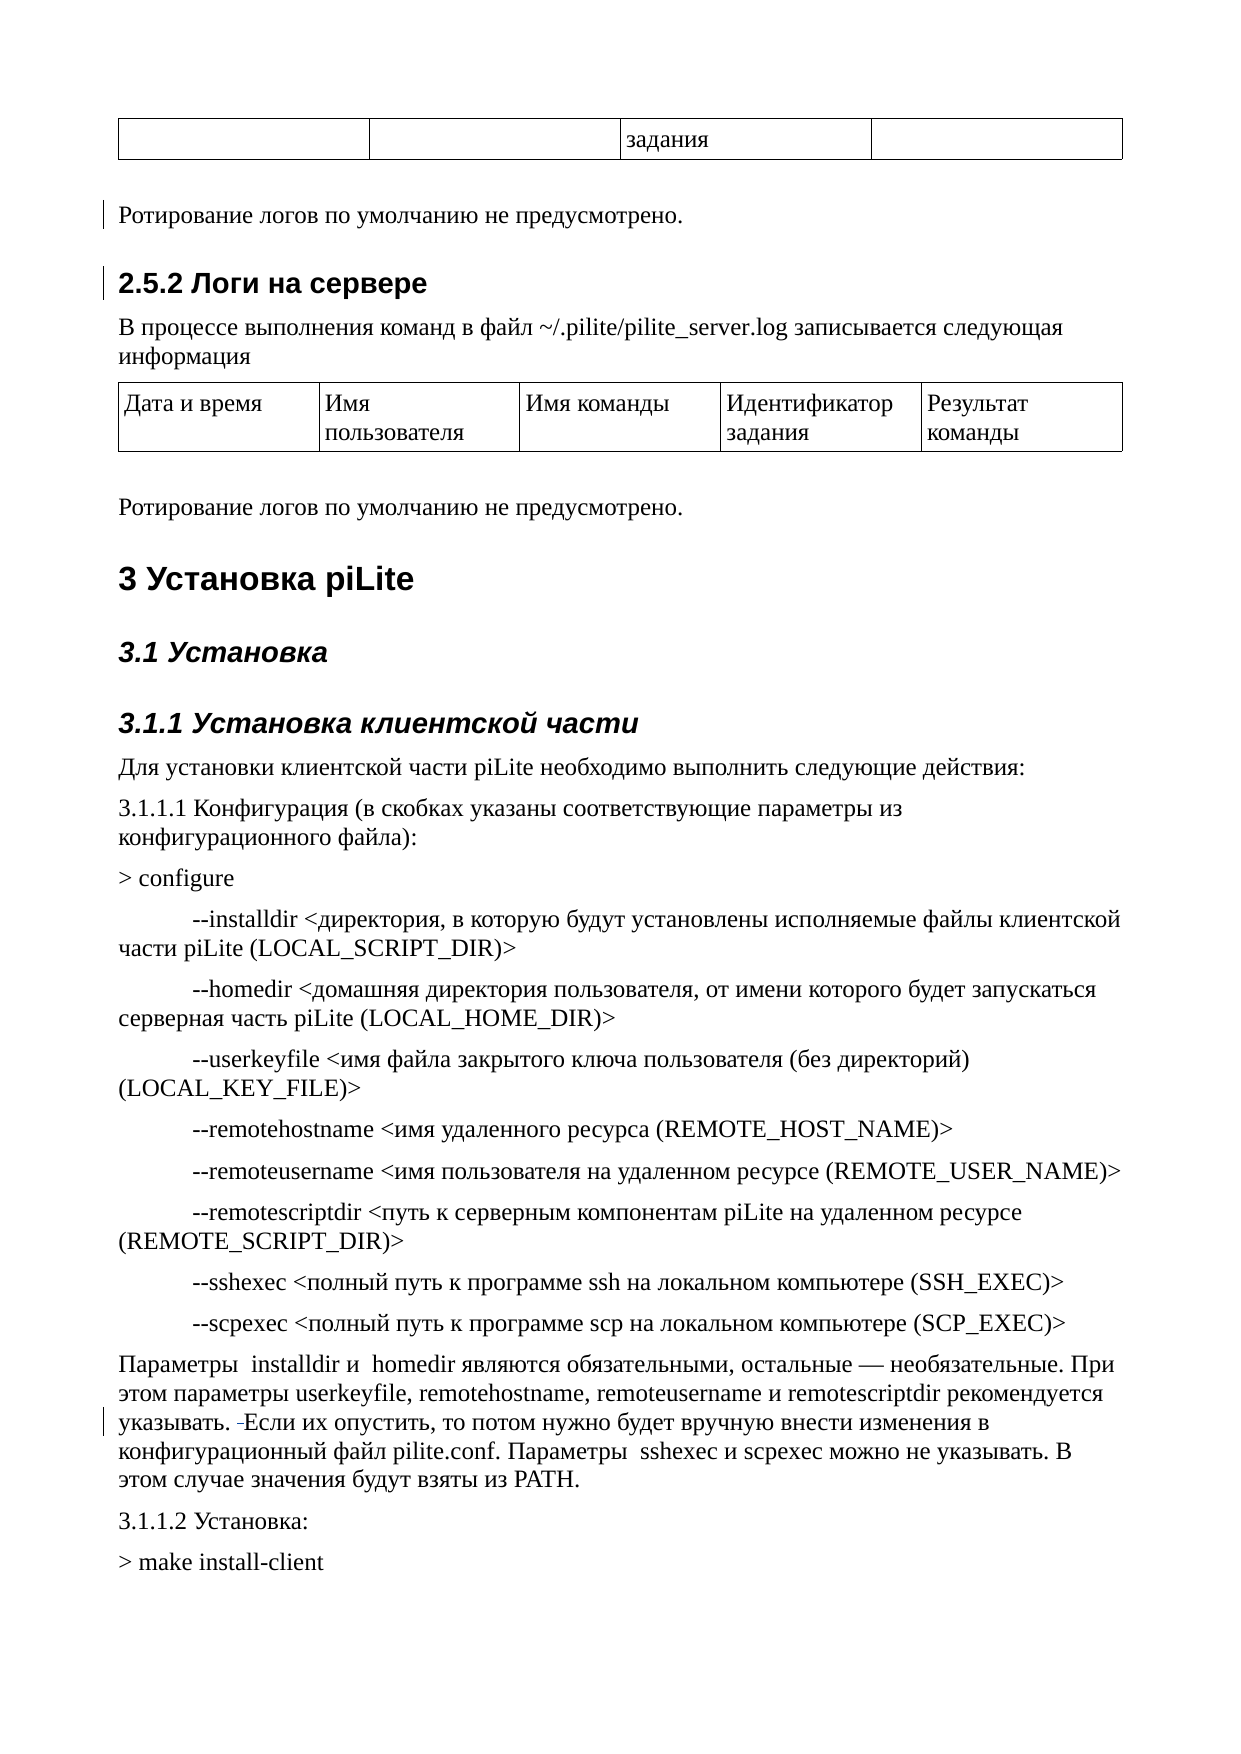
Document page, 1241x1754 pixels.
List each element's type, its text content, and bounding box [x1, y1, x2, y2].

table_header Результат команды [922, 383, 1122, 451]
table_header [872, 119, 1122, 158]
text --remotescriptdir <путь к серверным компонентам piLite на удаленном ресурсе (REMOTE_SCRIPT_DIR)> [118, 1197, 1122, 1254]
text --homedir <домашняя директория пользователя, от имени которого будет запускаться серверная часть piLite (LOCAL_HOME_DIR)> [118, 974, 1122, 1032]
text Параметры installdir и homedir являются обязательными, остальные — необязательные. При этом параметры userkeyfile, remotehostname, remoteusername и remotescriptdir рекомендуется указывать. Если их опустить, то потом нужно будет вручную внести изменения в конфигурационный файл pilite.conf. Параметры sshexec и scpexec можно не указывать. В этом случае значения будут взяты из PATH. [118, 1349, 1122, 1493]
text --remoteusername <имя пользователя на удаленном ресурсе (REMOTE_USER_NAME)> [118, 1156, 1122, 1184]
text 3.1.1.1 Конфигурация (в скобках указаны соответствующие параметры из конфигурационного файла): [118, 793, 1122, 851]
text --remotehostname <имя удаленного ресурса (REMOTE_HOST_NAME)> [118, 1114, 1122, 1143]
text > configure [118, 863, 1122, 892]
subtitle 2.5.2 Логи на сервере [118, 266, 1122, 299]
subtitle 3.1 Установка [118, 635, 1122, 668]
subtitle 3 Установка piLite [118, 559, 1122, 597]
table_header Идентификатор задания [721, 383, 921, 451]
table_header задания [621, 119, 871, 158]
table_header Дата и время [119, 383, 319, 451]
table_header Имя пользователя [320, 383, 519, 451]
text В процессе выполнения команд в файл ~/.pilite/pilite_server.log записывается следующая информация [118, 312, 1122, 369]
text --scpexec <полный путь к программе scp на локальном компьютере (SCP_EXEC)> [118, 1308, 1122, 1337]
text --userkeyfile <имя файла закрытого ключа пользователя (без директорий) (LOCAL_KEY_FILE)> [118, 1044, 1122, 1102]
text Для установки клиентской части piLite необходимо выполнить следующие действия: [118, 752, 1122, 781]
text > make install-client [118, 1547, 1122, 1576]
table_header [370, 119, 620, 158]
table_header Имя команды [520, 383, 720, 451]
table_header [119, 119, 369, 158]
text 3.1.1.2 Установка: [118, 1506, 1122, 1534]
subtitle 3.1.1 Установка клиентской части [118, 706, 1122, 739]
text --installdir <директория, в которую будут установлены исполняемые файлы клиентской части piLite (LOCAL_SCRIPT_DIR)> [118, 904, 1122, 962]
text Ротирование логов по умолчанию не предусмотрено. [118, 492, 1122, 521]
text Ротирование логов по умолчанию не предусмотрено. [118, 200, 1122, 228]
text --sshexec <полный путь к программе ssh на локальном компьютере (SSH_EXEC)> [118, 1267, 1122, 1296]
